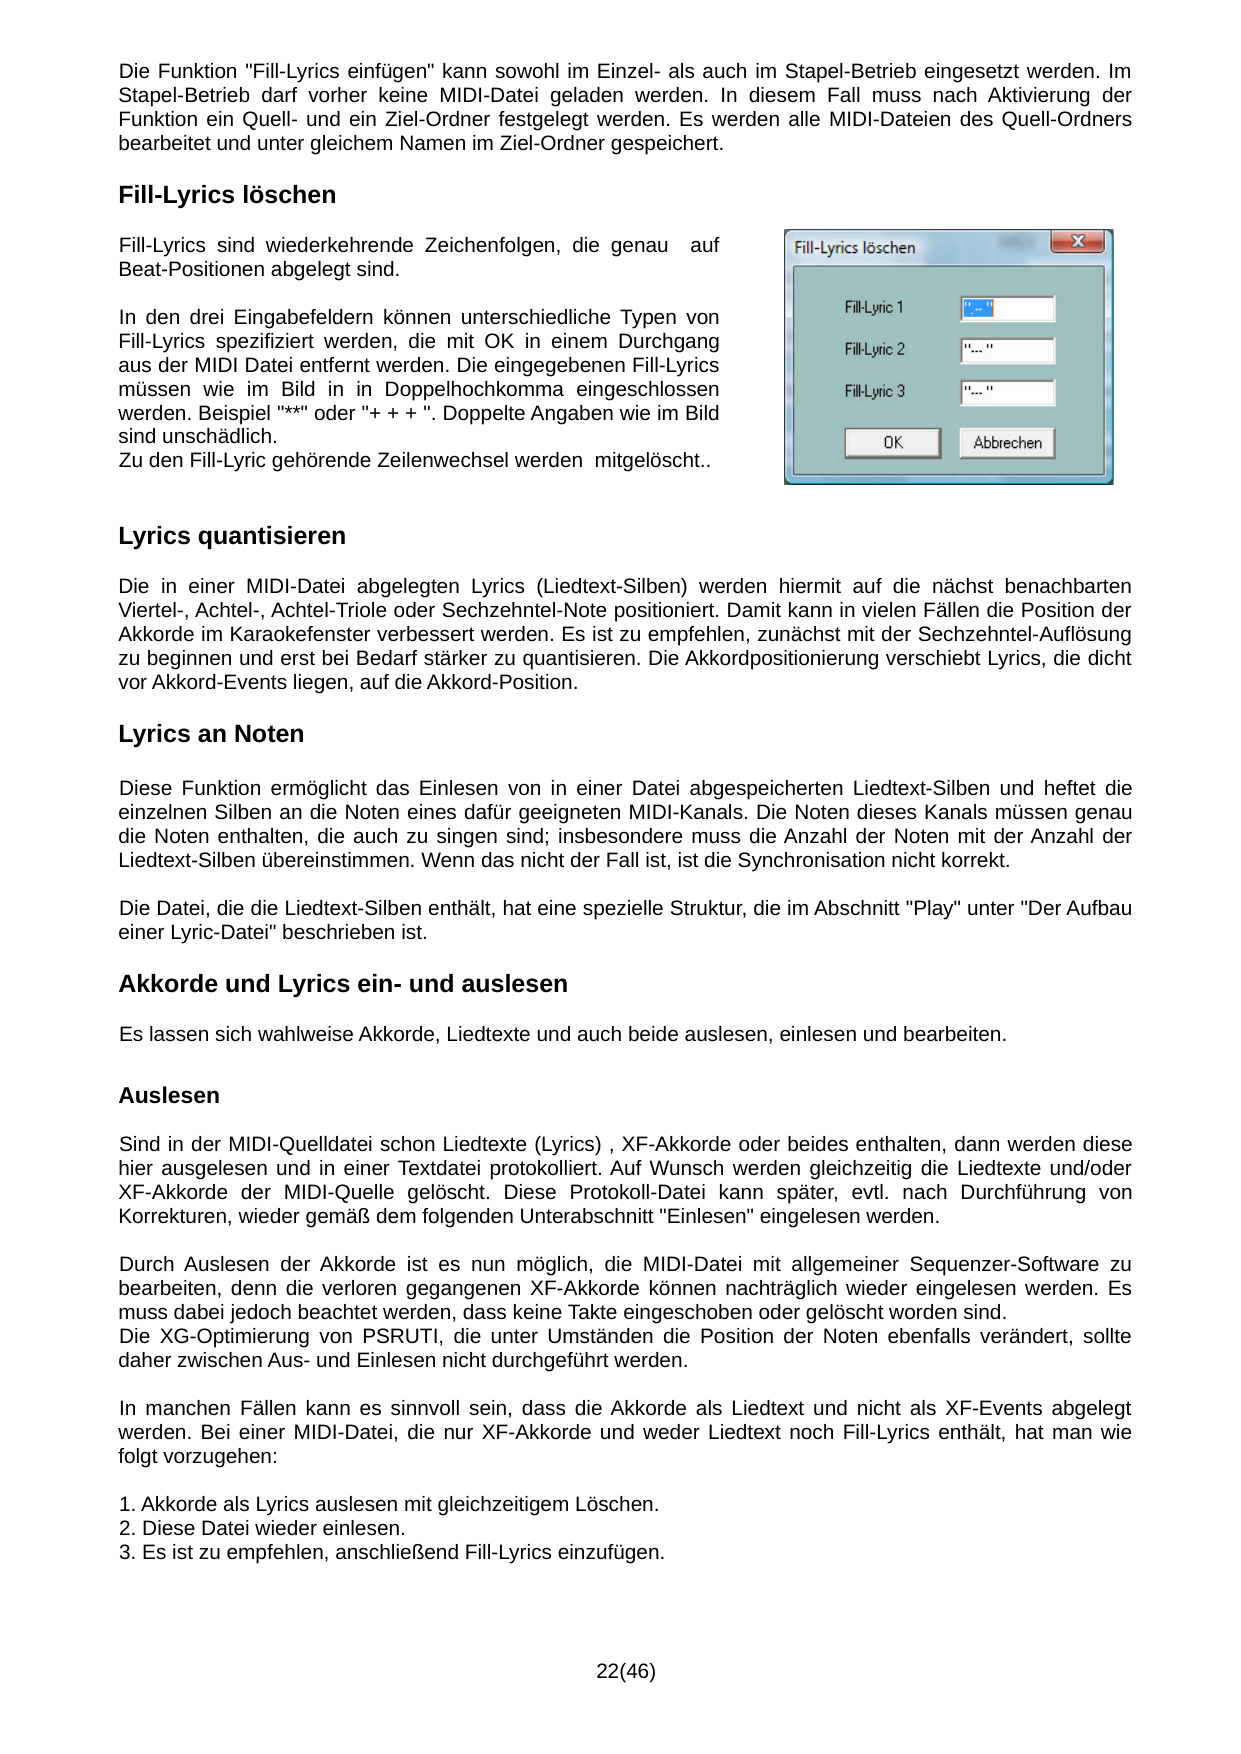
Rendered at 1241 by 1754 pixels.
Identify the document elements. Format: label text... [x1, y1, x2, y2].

subtitle Lyrics an Noten [118, 719, 1134, 747]
subtitle Fill-Lyrics löschen [118, 180, 1134, 209]
subtitle Lyrics quantisieren [118, 521, 1134, 550]
text Die XG-Optimierung von PSRUTI, die unter Umständen die Position der Noten ebenfalls verändert, sollte daher zwischen Aus- und Einlesen nicht durchgeführt werden. [118, 1324, 1134, 1372]
text In manchen Fällen kann es sinnvoll sein, dass die Akkorde als Liedtext und nicht als XF-Events abgelegt werden. Bei einer MIDI-Datei, die nur XF-Akkorde und weder Liedtext noch Fill-Lyrics enthält, hat man wie folgt vorzugehen: [118, 1396, 1134, 1468]
text Die Funktion "Fill-Lyrics einfügen" kann sowohl im Einzel- als auch im Stapel-Betrieb eingesetzt werden. Im Stapel-Betrieb darf vorher keine MIDI-Datei geladen werden. In diesem Fall muss nach Aktivierung der Funktion ein Quell- und ein Ziel-Ordner festgelegt werden. Es werden alle MIDI-Dateien des Quell-Ordners bearbeitet und unter gleichem Namen im Ziel-Ordner gespeichert. [118, 59, 1134, 155]
text Sind in der MIDI-Quelldatei schon Liedtexte (Lyrics) , XF-Akkorde oder beides enthalten, dann werden diese hier ausgelesen und in einer Textdatei protokolliert. Auf Wunsch werden gleichzeitig die Liedtexte und/oder XF-Akkorde der MIDI-Quelle gelöscht. Diese Protokoll-Datei kann später, evtl. nach Durchführung von Korrekturen, wieder gemäß dem folgenden Unterabschnitt "Einlesen" eingelesen werden. [118, 1132, 1134, 1228]
text Diese Funktion ermöglicht das Einlesen von in einer Datei abgespeicherten Liedtext-Silben und heftet die einzelnen Silben an die Noten eines dafür geeigneten MIDI-Kanals. Die Noten dieses Kanals müssen genau die Noten enthalten, die auch zu singen sind; insbesondere muss die Anzahl der Noten mit der Anzahl der Liedtext-Silben übereinstimmen. Wenn das nicht der Fall ist, ist die Synchronisation nicht korrekt. [118, 776, 1134, 872]
text 3. Es ist zu empfehlen, anschließend Fill-Lyrics einzufügen. [118, 1539, 1134, 1563]
text Fill-Lyrics sind wiederkehrende Zeichenfolgen, die genau auf Beat-Positionen abgelegt sind. [118, 233, 720, 281]
text Durch Auslesen der Akkorde ist es nun möglich, die MIDI-Datei mit allgemeiner Sequenzer-Software zu bearbeiten, denn die verloren gegangenen XF-Akkorde können nachträglich wieder eingelesen werden. Es muss dabei jedoch beachtet werden, dass keine Takte eingeschoben oder gelöscht worden sind. [118, 1252, 1134, 1324]
text Zu den Fill-Lyric gehörende Zeilenwechsel werden mitgelöscht.. [118, 448, 720, 472]
text Die in einer MIDI-Datei abgelegten Lyrics (Liedtext-Silben) werden hiermit auf die nächst benachbarten Viertel-, Achtel-, Achtel-Triole oder Sechzehntel-Note positioniert. Damit kann in vielen Fällen die Position der Akkorde im Karaokefenster verbessert werden. Es ist zu empfehlen, zunächst mit der Sechzehntel-Auflösung zu beginnen und erst bei Bedarf stärker zu quantisieren. Die Akkordpositionierung verschiebt Lyrics, die dicht vor Akkord-Events liegen, auf die Akkord-Position. [118, 574, 1134, 694]
picture [784, 229, 1114, 485]
text 2. Diese Datei wieder einlesen. [118, 1516, 1134, 1539]
text Die Datei, die die Liedtext-Silben enthält, hat eine spezielle Struktur, die im Abschnitt "Play" unter "Der Aufbau einer Lyric-Datei" beschrieben ist. [118, 896, 1134, 944]
text In den drei Eingabefeldern können unterschiedliche Typen von Fill-Lyrics spezifiziert werden, die mit OK in einem Durchgang aus der MIDI Datei entfernt werden. Die eingegebenen Fill-Lyrics müssen wie im Bild in in Doppelhochkomma eingeschlossen werden. Beispiel "**" oder "+ + + ". Doppelte Angaben wie im Bild sind unschädlich. [118, 304, 720, 448]
subtitle Akkorde und Lyrics ein- und auslesen [118, 969, 1134, 998]
text Es lassen sich wahlweise Akkorde, Liedtexte und auch beide auslesen, einlesen und bearbeiten. [118, 1022, 1134, 1046]
subtitle Auslesen [118, 1082, 1134, 1108]
text 1. Akkorde als Lyrics auslesen mit gleichzeitigem Löschen. [118, 1492, 1134, 1516]
